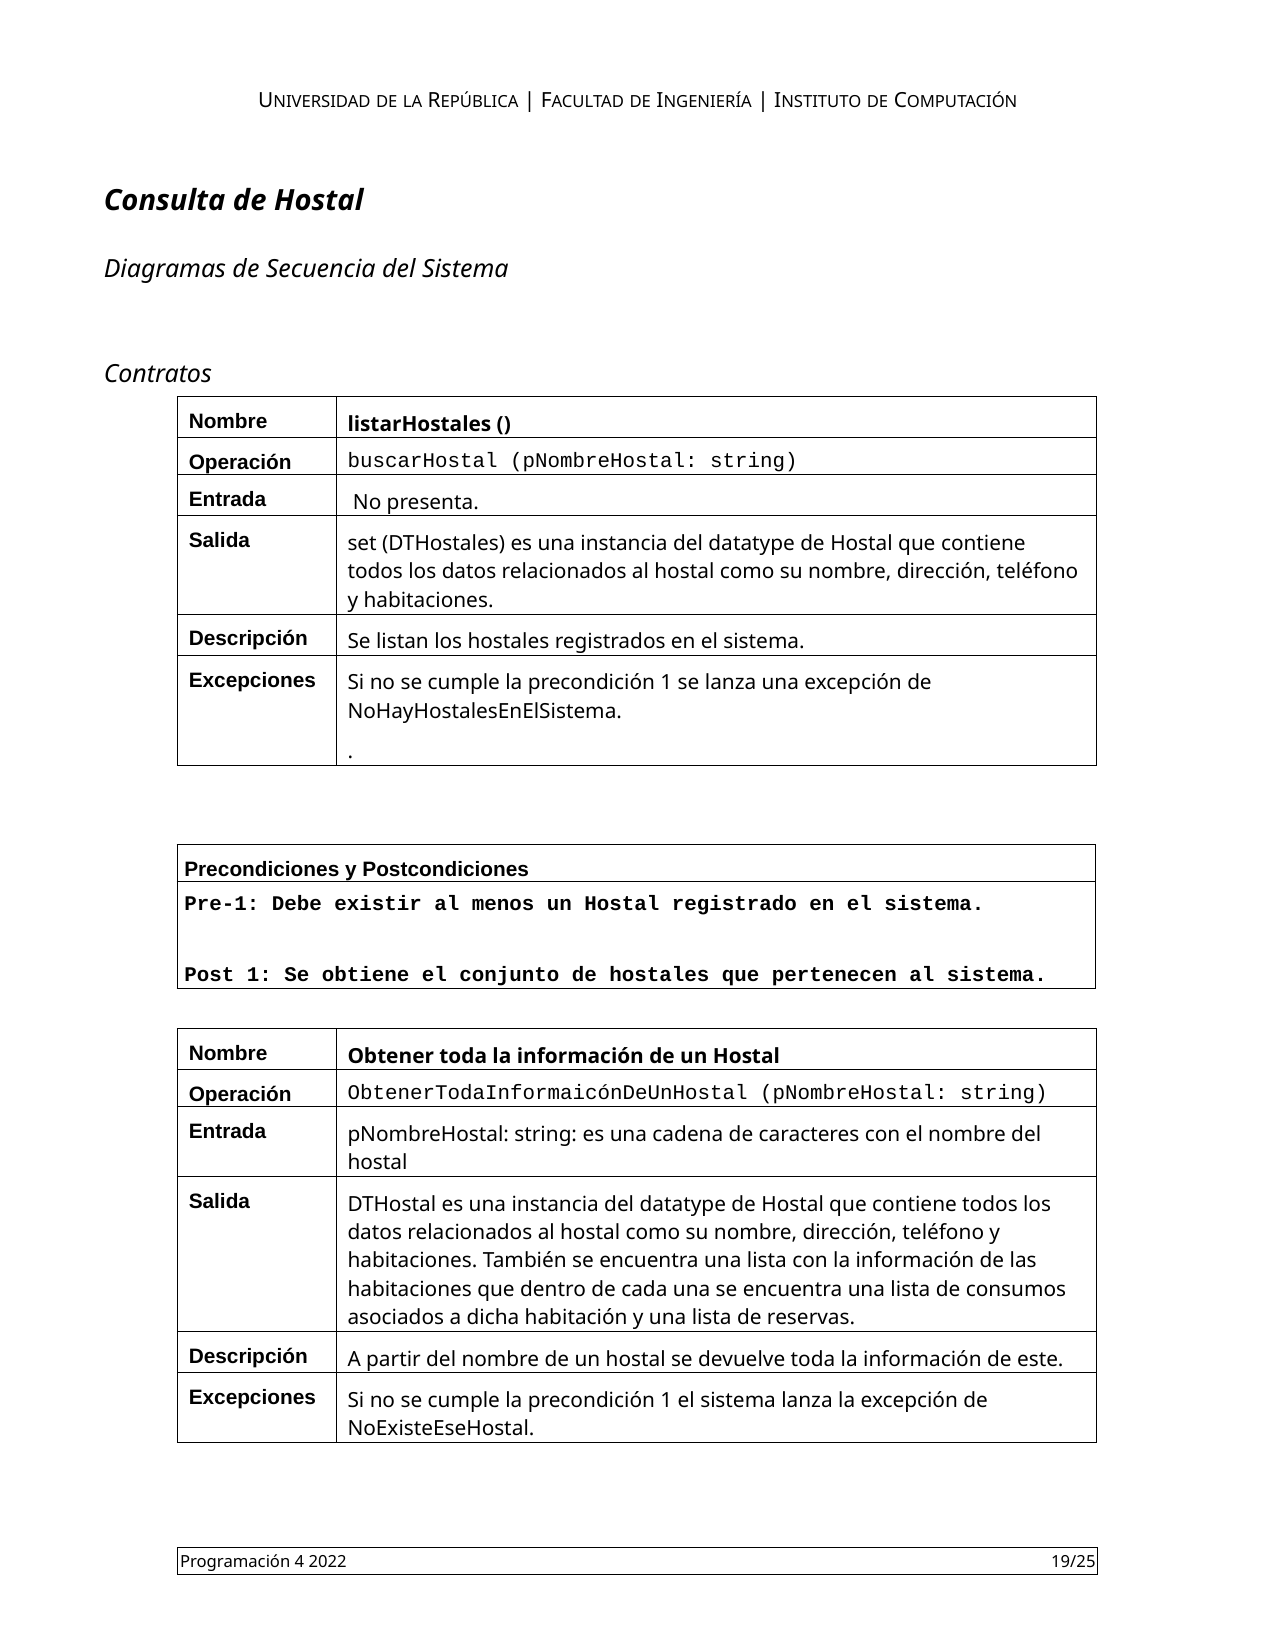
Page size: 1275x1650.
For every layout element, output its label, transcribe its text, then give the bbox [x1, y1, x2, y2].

table_cell Descripción [178, 1332, 336, 1372]
table_cell Operación [178, 1070, 336, 1106]
table_cell Entrada [178, 475, 336, 515]
subtitle Contratos [103, 356, 1098, 390]
table_cell Excepciones [178, 1373, 336, 1442]
table_cell set (DTHostales) es una instancia del datatype de Hostal que contiene todos los datos relacionados al hostal como su nombre, dirección, teléfono y habitaciones. [337, 516, 1096, 613]
table_header listarHostales () [337, 397, 1096, 437]
subtitle Diagramas de Secuencia del Sistema [103, 250, 1098, 284]
table_cell Pre-1: Debe existir al menos un Hostal registrado en el sistema. Post 1: Se obtiene el conjunto de hostales que pertenecen al sistema. [178, 882, 1095, 987]
table_header Obtener toda la información de un Hostal [337, 1029, 1096, 1069]
table_cell Salida [178, 1177, 336, 1331]
table_cell Descripción [178, 615, 336, 655]
table_cell ObtenerTodaInformaicónDeUnHostal (pNombreHostal: string) [337, 1070, 1096, 1106]
table_cell Si no se cumple la precondición 1 el sistema lanza la excepción de NoExisteEseHostal. [337, 1373, 1096, 1442]
subtitle Consulta de Hostal [103, 179, 1098, 219]
table_cell DTHostal es una instancia del datatype de Hostal que contiene todos los datos relacionados al hostal como su nombre, dirección, teléfono y habitaciones. También se encuentra una lista con la información de las habitaciones que dentro de cada una se encuentra una lista de consumos asociados a dicha habitación y una lista de reservas. [337, 1177, 1096, 1331]
table_cell pNombreHostal: string: es una cadena de caracteres con el nombre del hostal [337, 1107, 1096, 1176]
table_cell Operación [178, 438, 336, 474]
table_cell Salida [178, 516, 336, 613]
table_cell No presenta. [337, 475, 1096, 515]
table_cell Entrada [178, 1107, 336, 1176]
table_cell Si no se cumple la precondición 1 se lanza una excepción de NoHayHostalesEnElSistema. . [337, 656, 1096, 764]
table_header Nombre [178, 1029, 336, 1069]
table_cell Excepciones [178, 656, 336, 764]
table_header Precondiciones y Postcondiciones [178, 845, 1095, 881]
table_header Nombre [178, 397, 336, 437]
table_cell Se listan los hostales registrados en el sistema. [337, 615, 1096, 655]
table_cell A partir del nombre de un hostal se devuelve toda la información de este. [337, 1332, 1096, 1372]
table_cell buscarHostal (pNombreHostal: string) [337, 438, 1096, 474]
